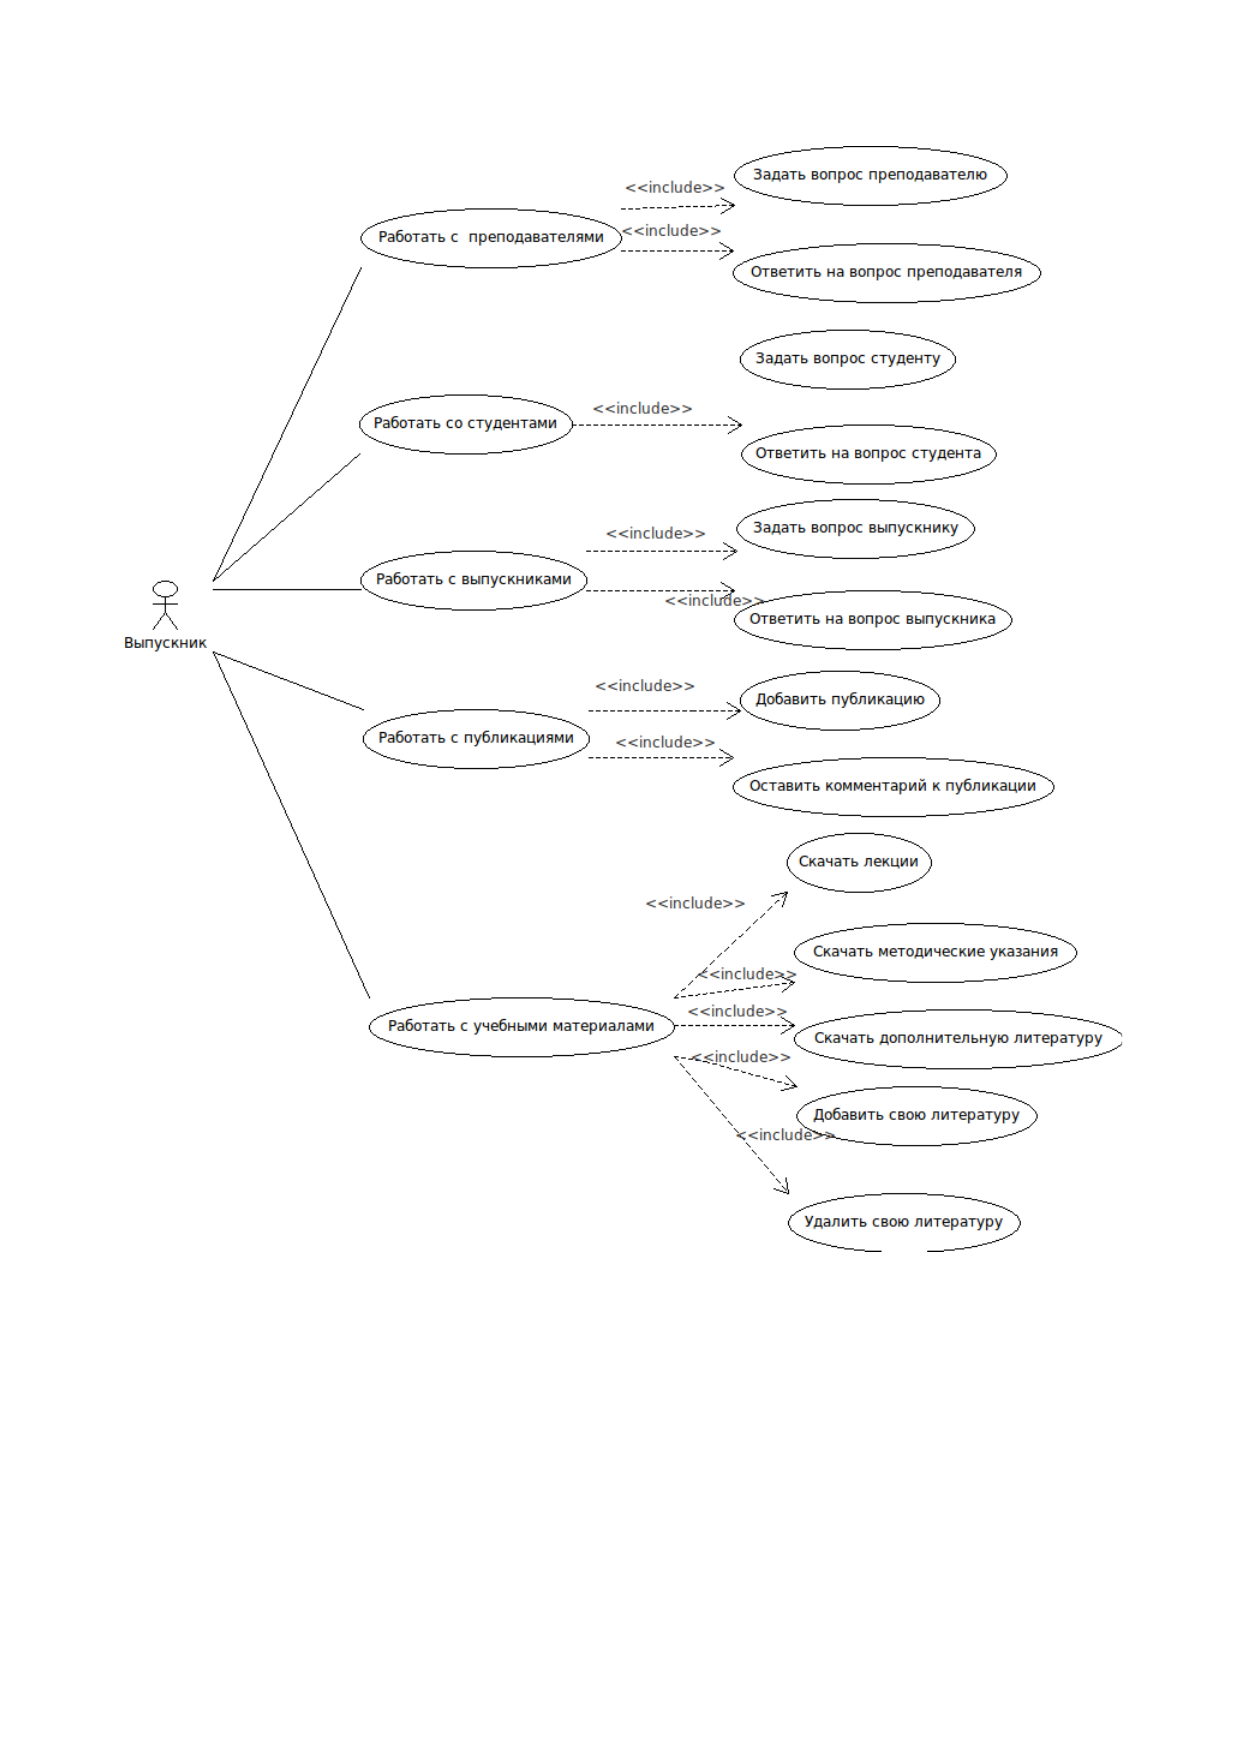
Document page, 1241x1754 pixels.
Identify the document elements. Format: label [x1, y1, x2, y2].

picture [118, 146, 1123, 1252]
